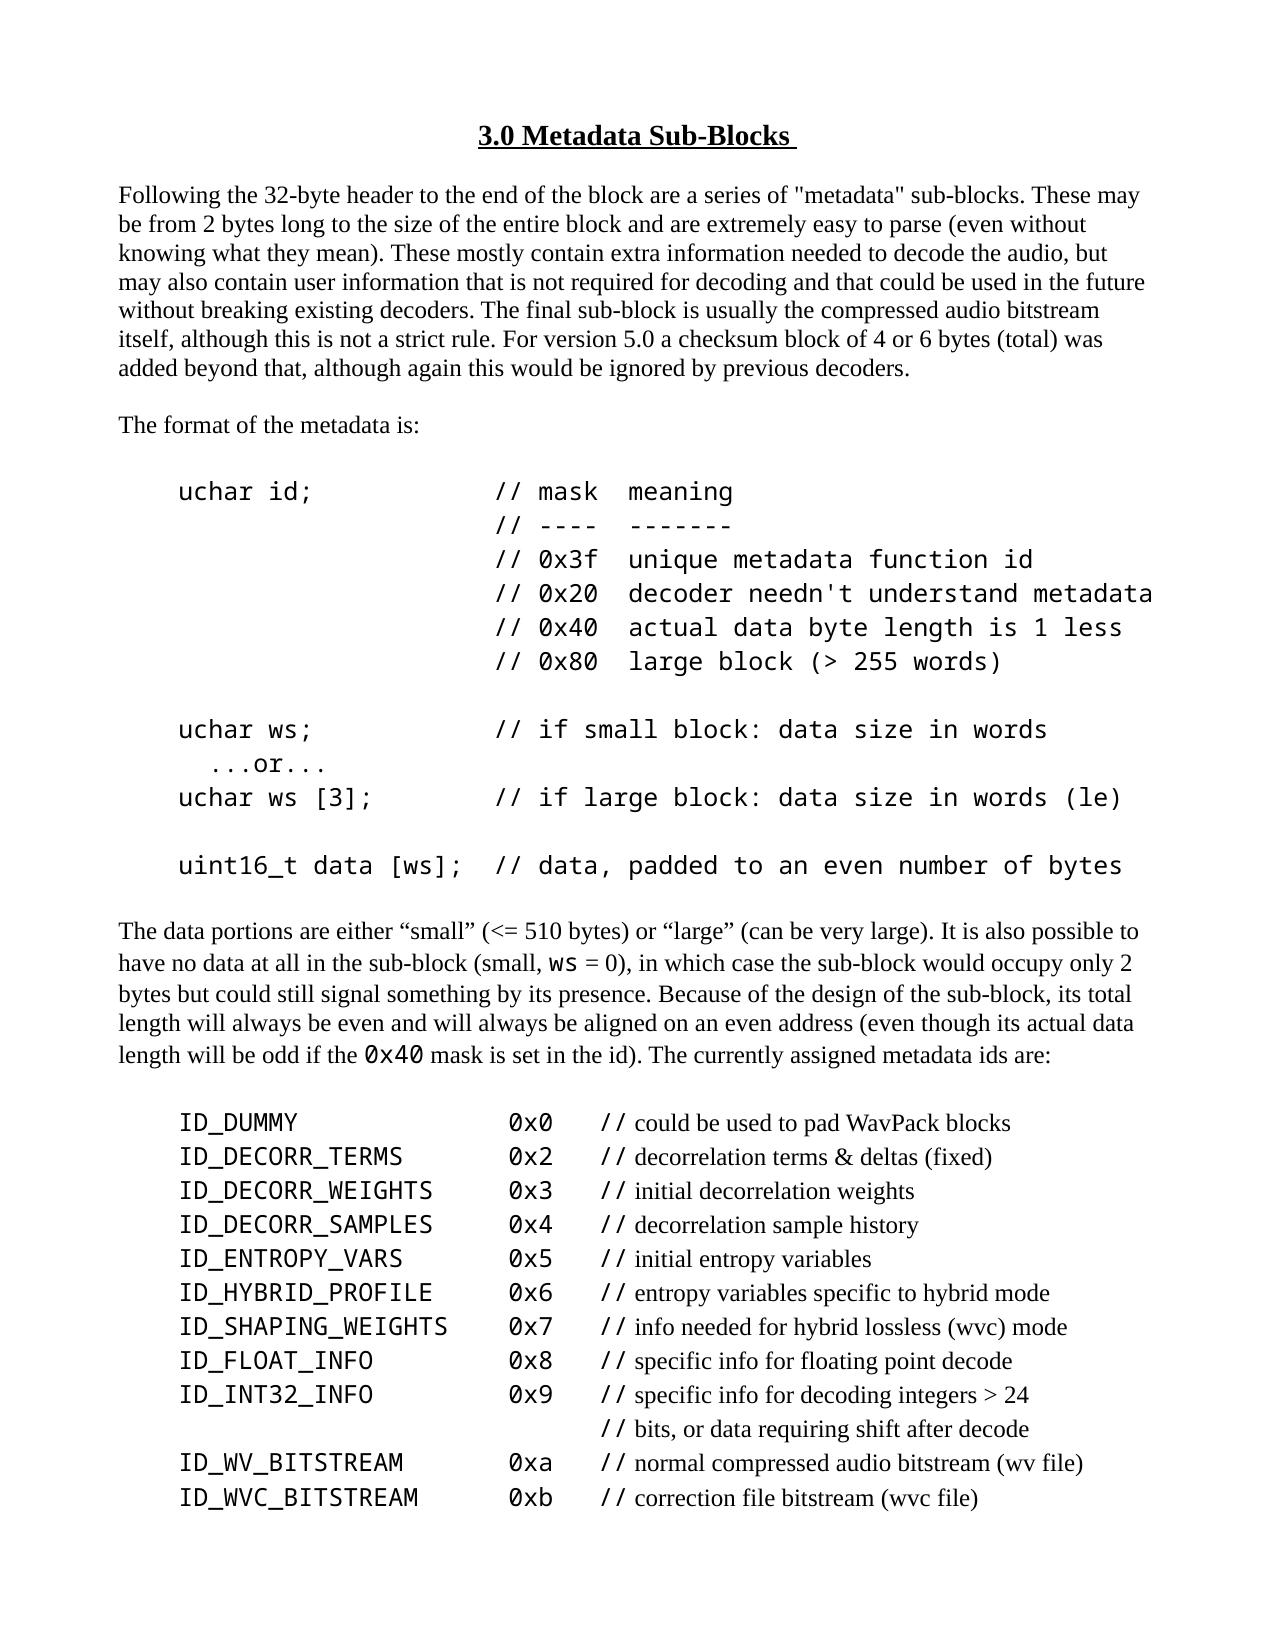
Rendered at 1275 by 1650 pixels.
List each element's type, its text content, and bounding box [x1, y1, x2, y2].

text ID_HYBRID_PROFILE 0x6 // entropy variables specific to hybrid mode [118, 1275, 1157, 1309]
text ID_FLOAT_INFO 0x8 // specific info for floating point decode [118, 1343, 1157, 1377]
text The data portions are either “small” (<= 510 bytes) or “large” (can be very large). It is also possible to have no data at all in the sub-block (small, ws = 0), in which case the sub-block would occupy only 2 bytes but could still signal something by its presence. Because of the design of the sub-block, its total length will always be even and will always be aligned on an even address (even though its actual data length will be odd if the 0x40 mask is set in the id). The currently assigned metadata ids are: [118, 916, 1157, 1070]
text ID_DUMMY 0x0 // could be used to pad WavPack blocks [118, 1104, 1157, 1138]
text ID_SHAPING_WEIGHTS 0x7 // info needed for hybrid lossless (wvc) mode [118, 1309, 1157, 1343]
text Following the 32-byte header to the end of the block are a series of "metadata" sub-blocks. These may be from 2 bytes long to the size of the entire block and are extremely easy to parse (even without knowing what they mean). These mostly contain extra information needed to decode the audio, but may also contain user information that is not required for decoding and that could be used in the future without breaking existing decoders. The final sub-block is usually the compressed audio bitstream itself, although this is not a strict rule. For version 5.0 a checksum block of 4 or 6 bytes (total) was added beyond that, although again this would be ignored by previous decoders. [118, 180, 1157, 382]
text uchar id; // mask meaning // ---- ------- // 0x3f unique metadata function id // 0x20 decoder needn't understand metadata // 0x40 actual data byte length is 1 less // 0x80 large block (> 255 words) uchar ws; // if small block: data size in words ...or... uchar ws [3]; // if large block: data size in words (le) uint16_t data [ws]; // data, padded to an even number of bytes [118, 473, 1157, 916]
text ID_ENTROPY_VARS 0x5 // initial entropy variables [118, 1241, 1157, 1275]
text 3.0 Metadata Sub-Blocks [118, 118, 1157, 152]
text ID_WV_BITSTREAM 0xa // normal compressed audio bitstream (wv file) [118, 1445, 1157, 1479]
text ID_WVC_BITSTREAM 0xb // correction file bitstream (wvc file) [118, 1479, 1157, 1513]
text ID_INT32_INFO 0x9 // specific info for decoding integers > 24 // bits, or data requiring shift after decode [118, 1377, 1157, 1445]
text ID_DECORR_WEIGHTS 0x3 // initial decorrelation weights [118, 1173, 1157, 1207]
text ID_DECORR_TERMS 0x2 // decorrelation terms & deltas (fixed) [118, 1138, 1157, 1173]
text The format of the metadata is: [118, 410, 1157, 439]
text ID_DECORR_SAMPLES 0x4 // decorrelation sample history [118, 1207, 1157, 1241]
